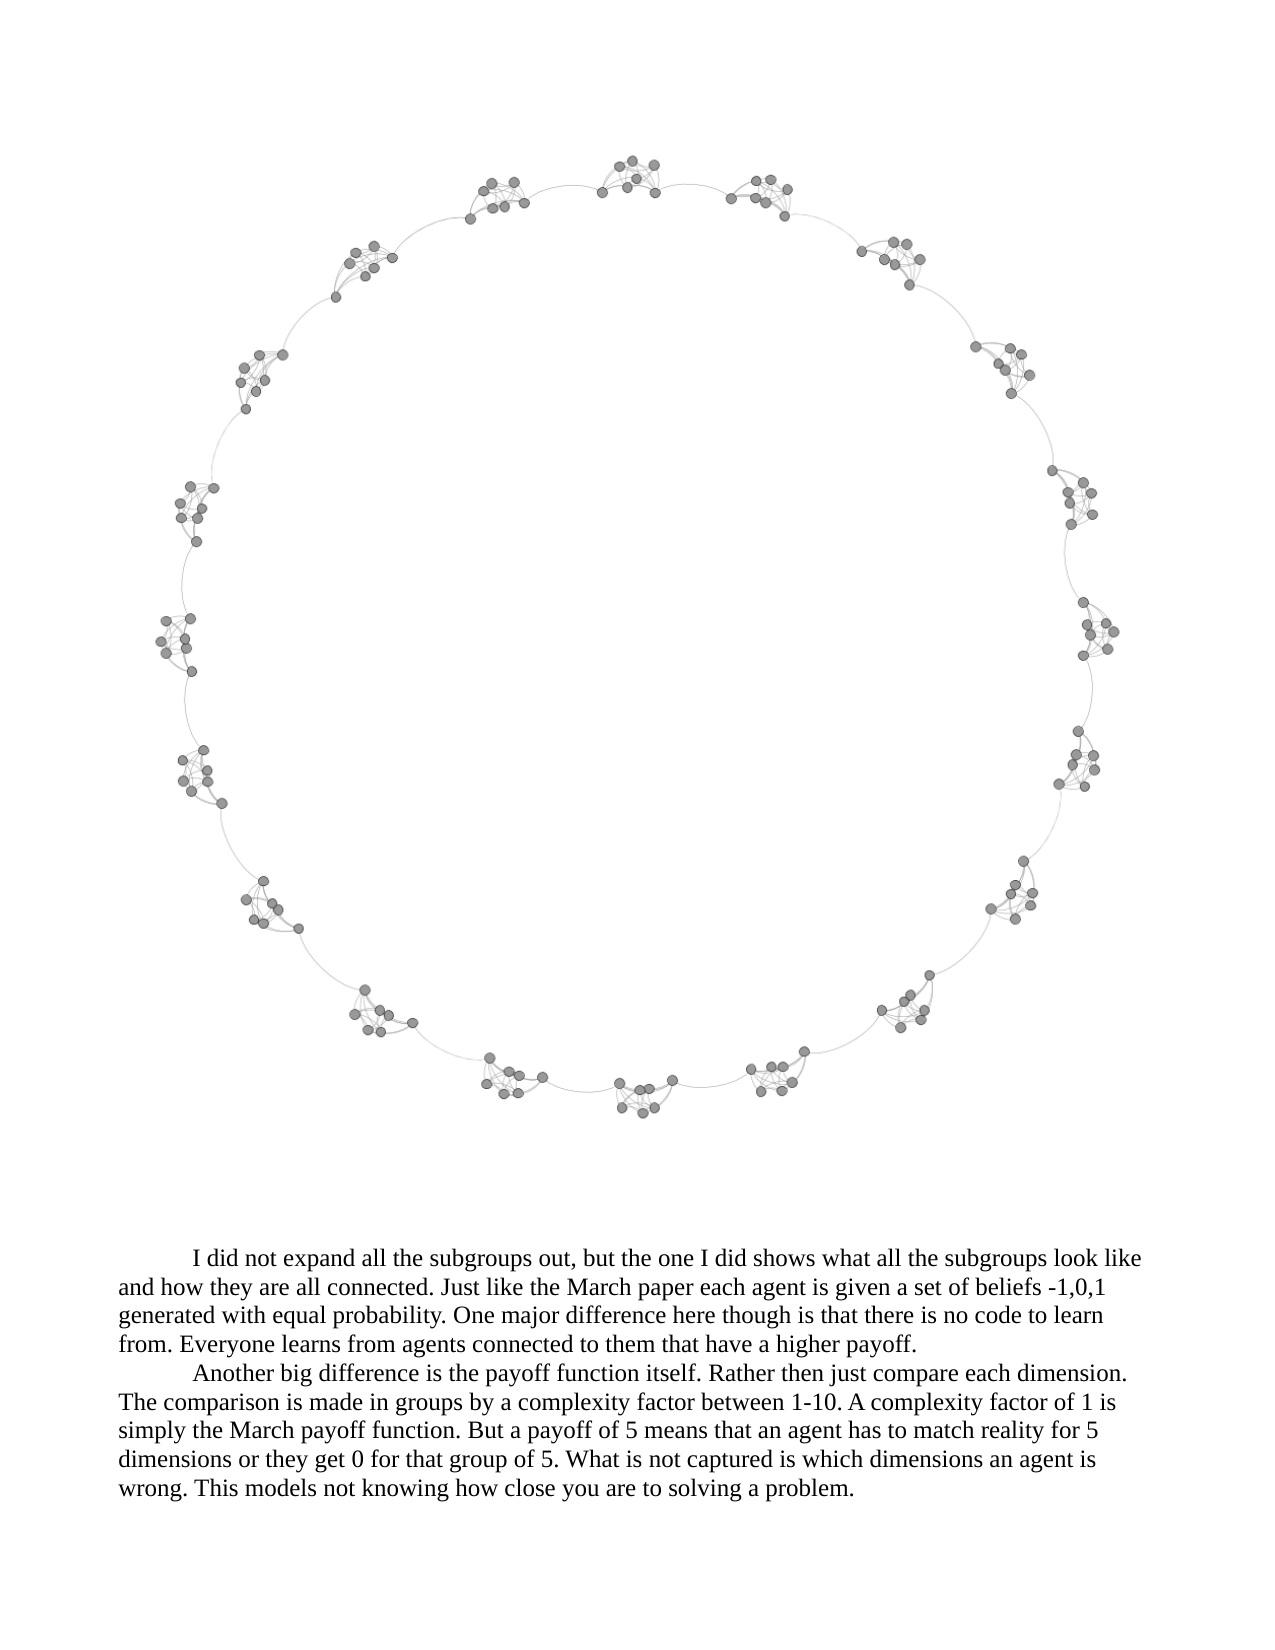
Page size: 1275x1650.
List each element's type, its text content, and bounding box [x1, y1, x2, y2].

picture [118, 118, 1157, 1157]
text Another big difference is the payoff function itself. Rather then just compare each dimension. The comparison is made in groups by a complexity factor between 1-10. A complexity factor of 1 is simply the March payoff function. But a payoff of 5 means that an agent has to match reality for 5 dimensions or they get 0 for that group of 5. What is not captured is which dimensions an agent is wrong. This models not knowing how close you are to solving a problem. [118, 1358, 1157, 1502]
text I did not expand all the subgroups out, but the one I did shows what all the subgroups look like and how they are all connected. Just like the March paper each agent is given a set of beliefs -1,0,1 generated with equal probability. One major difference here though is that there is no code to learn from. Everyone learns from agents connected to them that have a higher payoff. [118, 1243, 1157, 1358]
